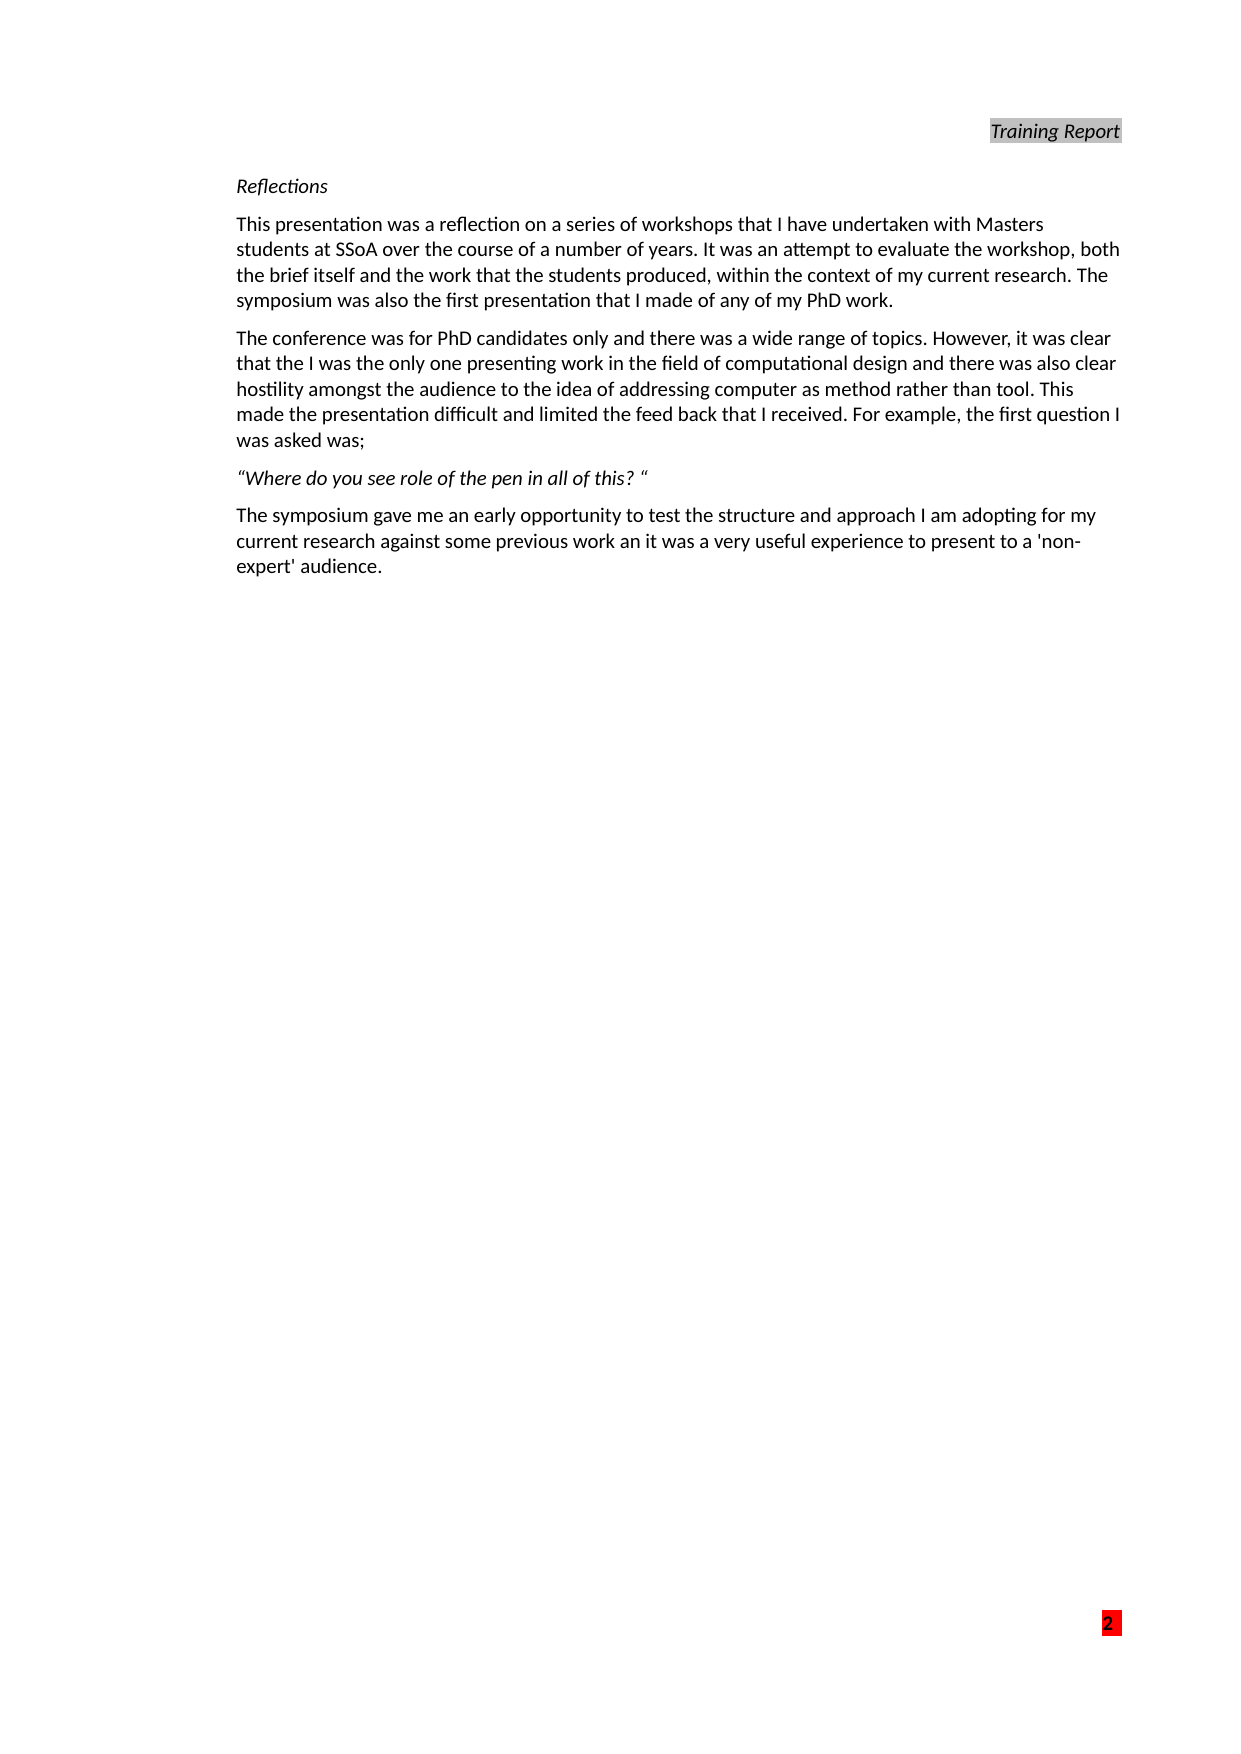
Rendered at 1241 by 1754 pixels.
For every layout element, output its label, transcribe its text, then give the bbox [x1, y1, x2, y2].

text The conference was for PhD candidates only and there was a wide range of topics. However, it was clear that the I was the only one presenting work in the field of computational design and there was also clear hostility amongst the audience to the idea of addressing computer as method rather than tool. This made the presentation difficult and limited the feed back that I received. For example, the first question I was asked was; [236, 325, 1122, 452]
text “Where do you see role of the pen in all of this? “ [236, 465, 1122, 490]
text This presentation was a reflection on a series of workshops that I have undertaken with Masters students at SSoA over the course of a number of years. It was an attempt to evaluate the workshop, both the brief itself and the work that the students produced, within the context of my current research. The symposium was also the first presentation that I made of any of my PhD work. [236, 211, 1122, 313]
text The symposium gave me an early opportunity to test the structure and approach I am adopting for my current research against some previous work an it was a very useful experience to present to a 'non-expert' audience. [236, 503, 1122, 579]
text Reflections [236, 173, 1122, 198]
